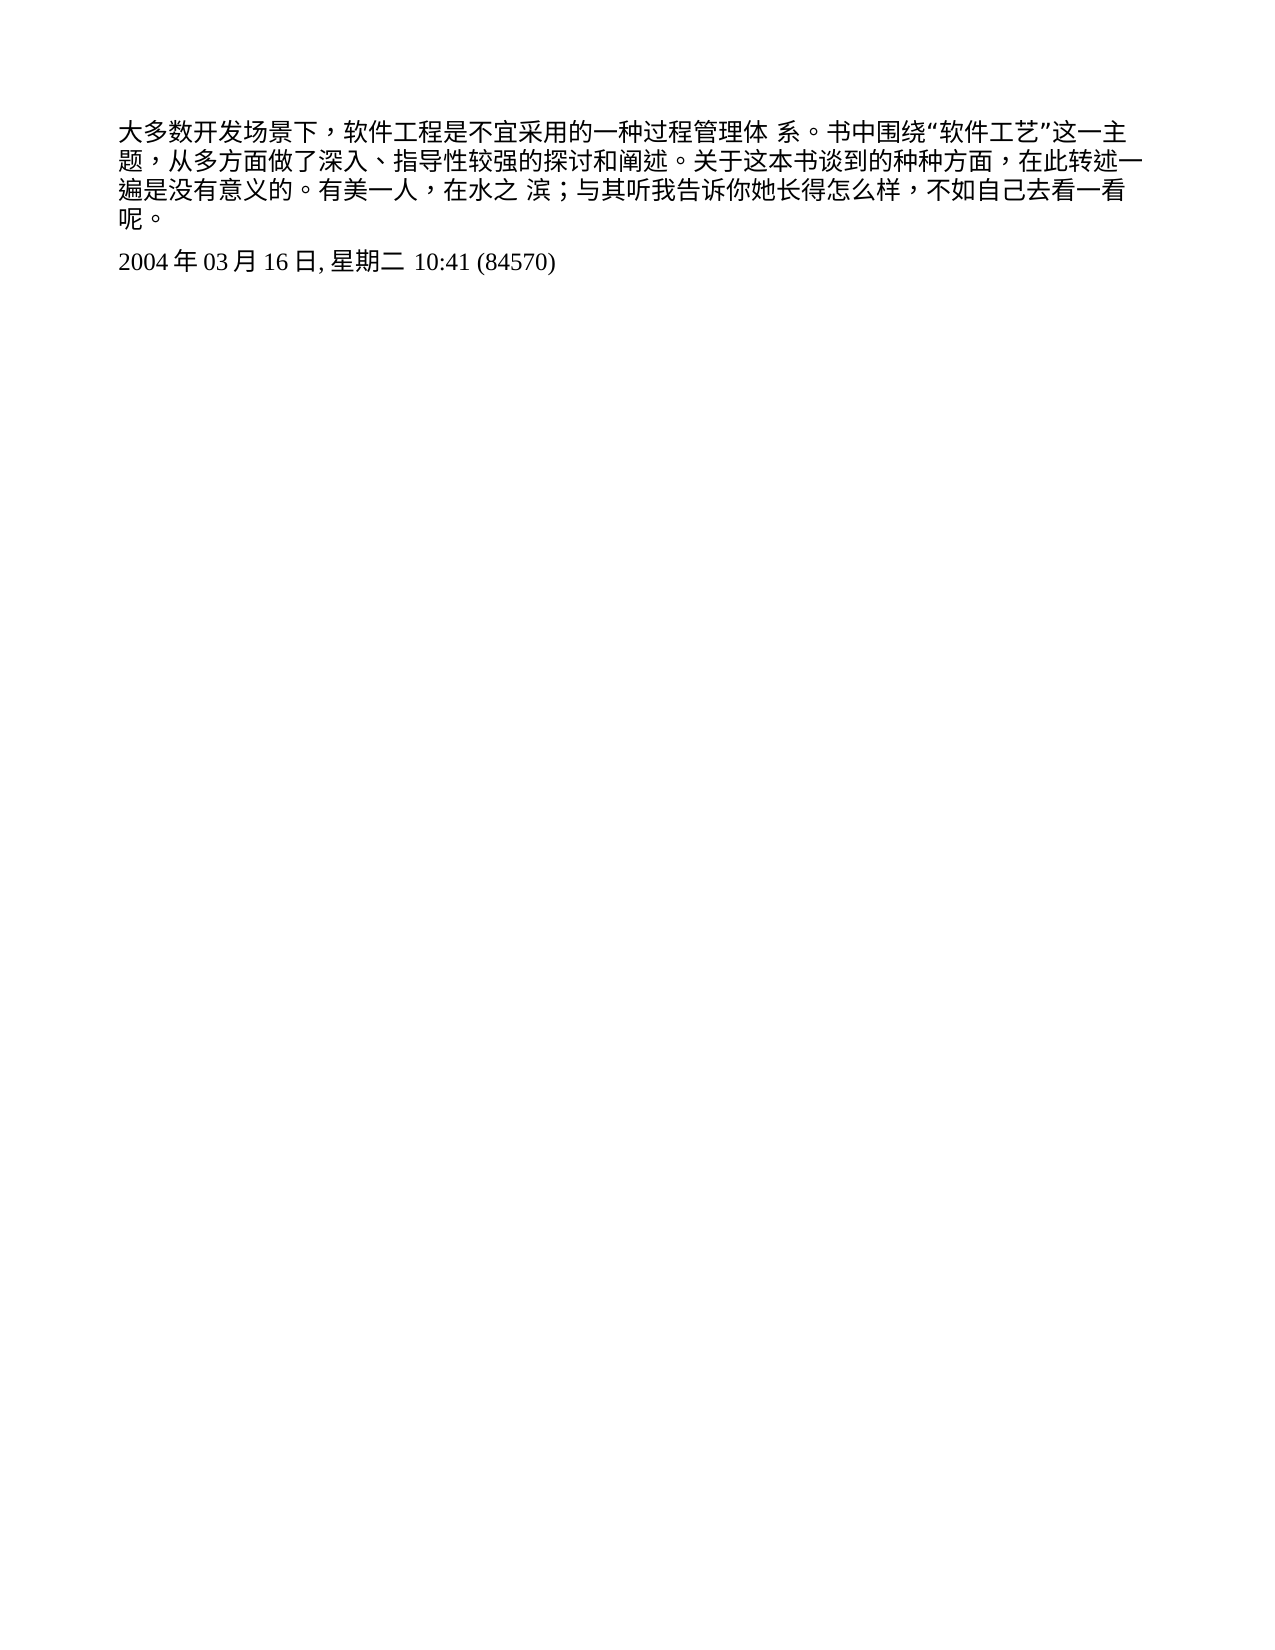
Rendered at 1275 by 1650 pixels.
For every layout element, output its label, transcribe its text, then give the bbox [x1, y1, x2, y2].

text 大多数开发场景下，软件工程是不宜采用的一种过程管理体 系。书中围绕“软件工艺”这一主题，从多方面做了深入、指导性较强的探讨和阐述。关于这本书谈到的种种方面，在此转述一遍是没有意义的。有美一人，在水之 滨；与其听我告诉你她长得怎么样，不如自己去看一看呢。 [118, 118, 1157, 235]
text 2004年03月16日, 星期二 10:41 (84570) [118, 247, 1157, 276]
